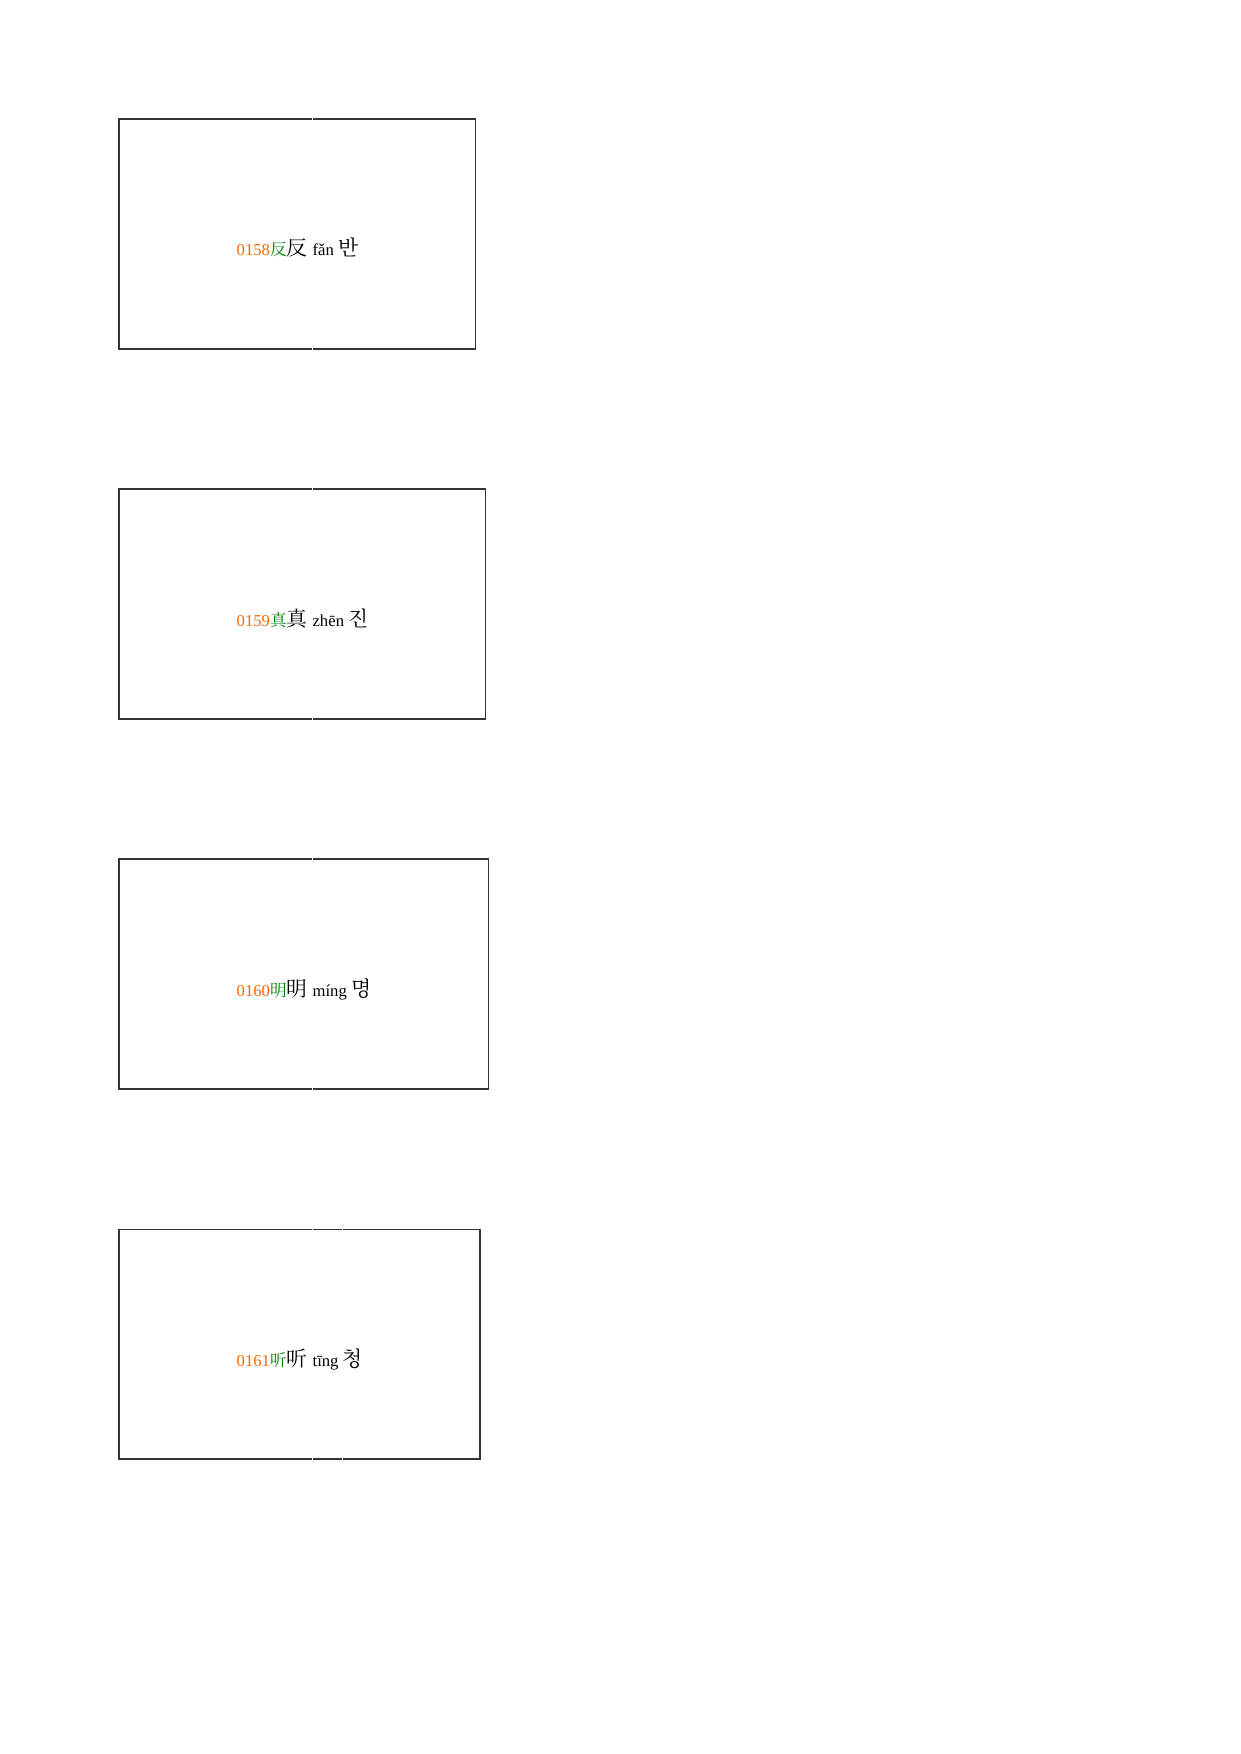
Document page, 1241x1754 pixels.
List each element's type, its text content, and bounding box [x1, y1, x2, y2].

text 0158反反 fǎn 반 [120, 119, 475, 349]
text [476, 118, 1122, 349]
text [489, 858, 1122, 1090]
text [486, 488, 1122, 719]
text 0159真真 zhēn 진 [120, 489, 485, 719]
text 0160明明 míng 명 [120, 859, 488, 1089]
text [481, 1228, 1122, 1460]
text 0161听听 tīng 청 [120, 1230, 479, 1459]
